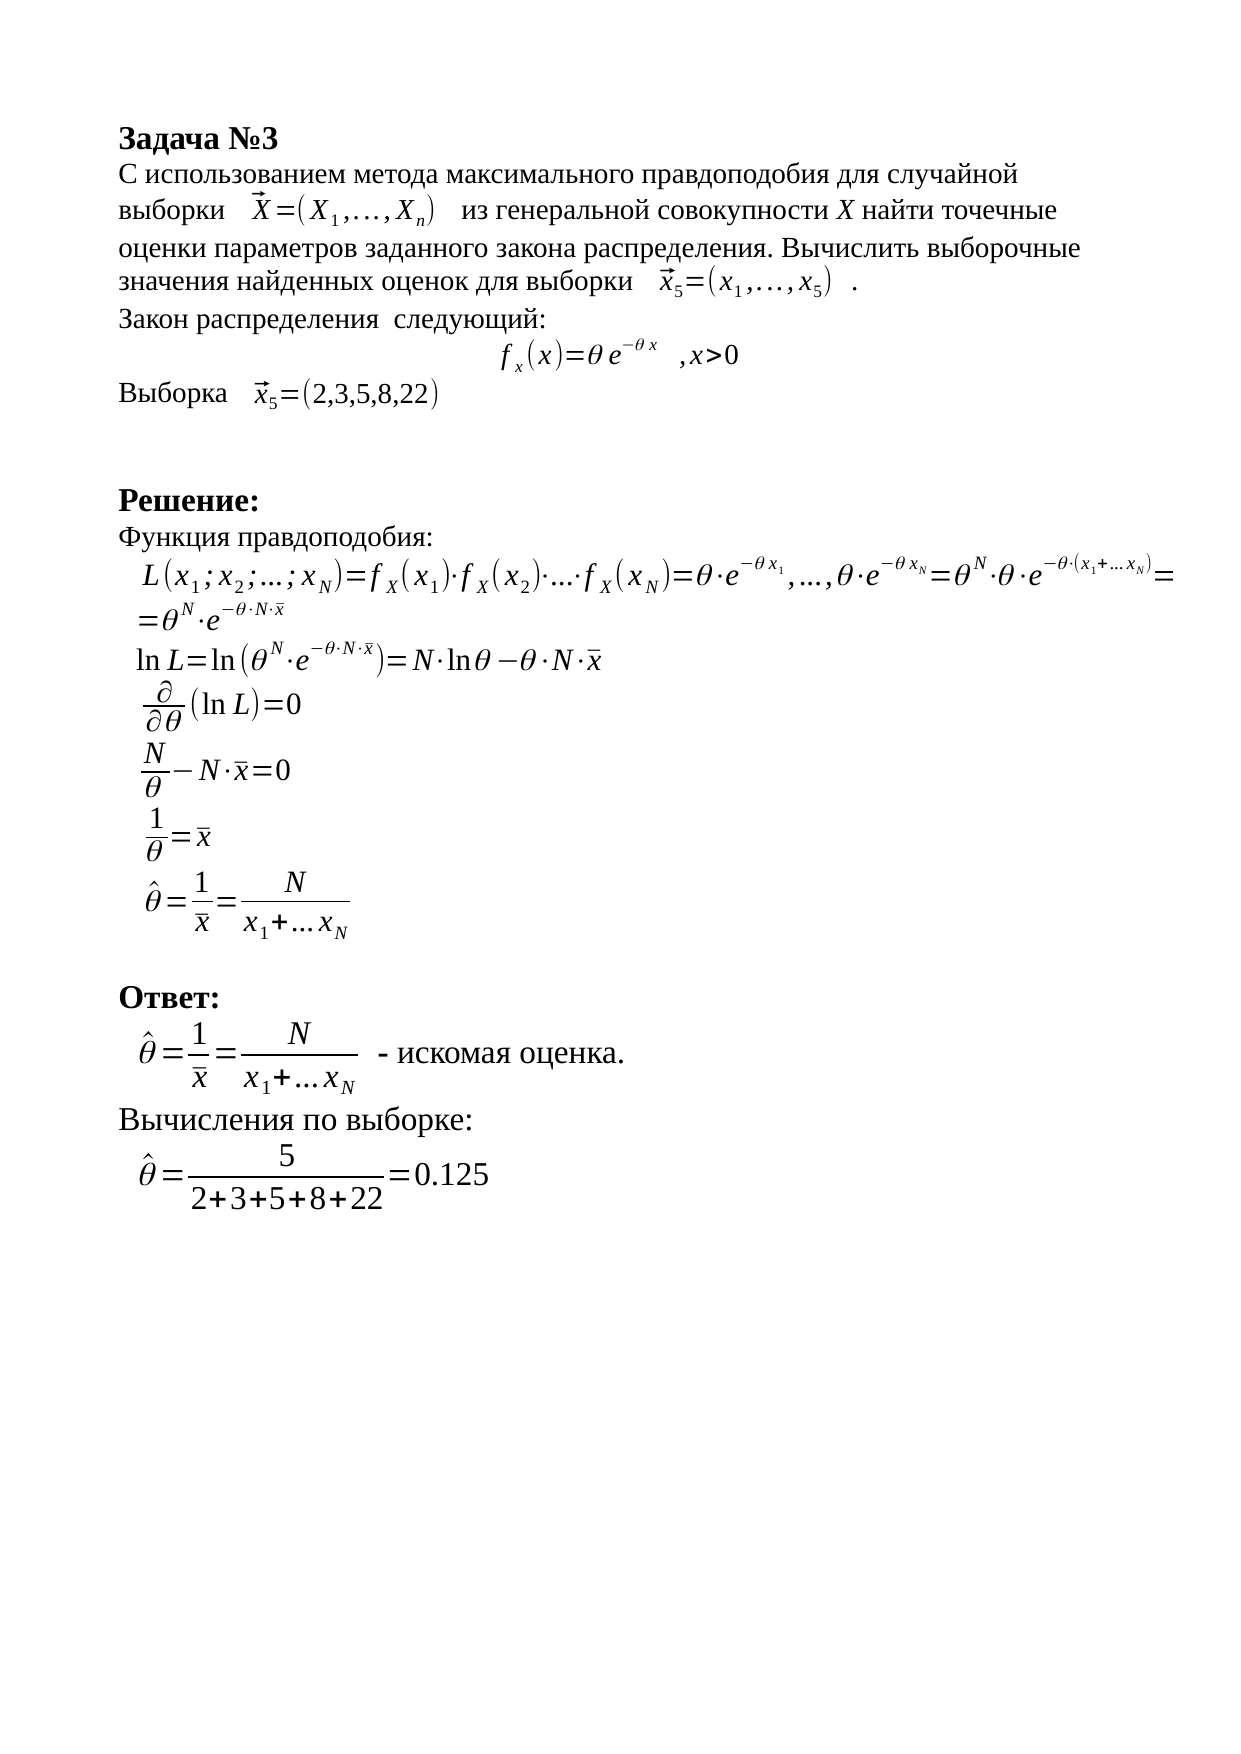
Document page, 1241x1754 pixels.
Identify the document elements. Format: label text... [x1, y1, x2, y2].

text Решение: [118, 481, 1122, 519]
text С использованием метода максимального правдоподобия для случайной выборки из генеральной совокупности X найти точечные оценки параметров заданного закона распределения. Вычислить выборочные значения найденных оценок для выборки . [118, 156, 1122, 301]
text Функция правдоподобия: [118, 519, 1122, 552]
text Ответ: [118, 977, 1122, 1015]
text Вычисления по выборке: [118, 1099, 1122, 1137]
text Закон распределения следующий: [118, 301, 1122, 335]
text - искомая оценка. [118, 1015, 1122, 1099]
text Задача №3 [118, 118, 1122, 156]
text Выборка [118, 376, 1122, 413]
